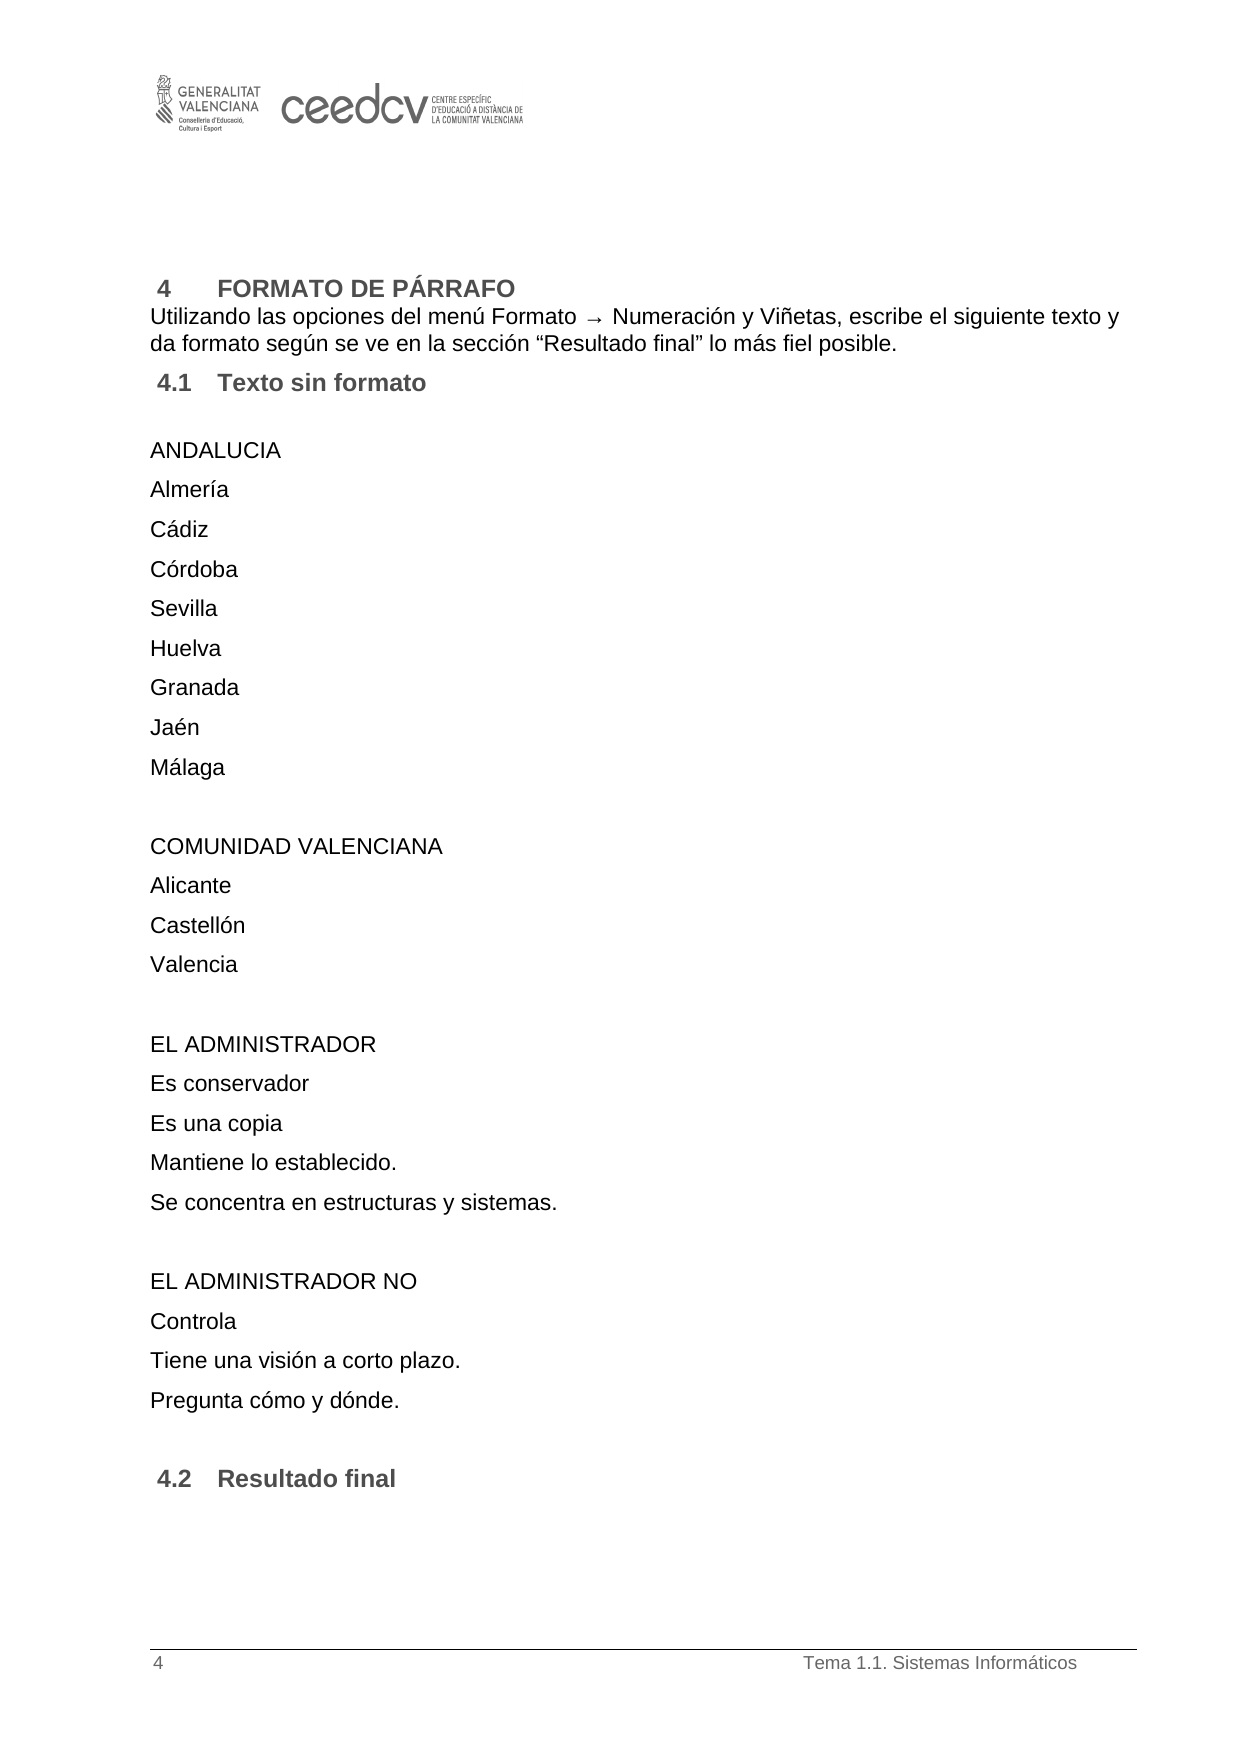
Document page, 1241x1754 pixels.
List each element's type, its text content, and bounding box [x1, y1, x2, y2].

text Es conservador [150, 1070, 1137, 1097]
text Castellón [150, 912, 1137, 939]
picture [155, 75, 523, 132]
subtitle Resultado final [150, 1466, 1137, 1493]
text Tiene una visión a corto plazo. [150, 1347, 1137, 1374]
text Córdoba [150, 555, 1137, 582]
text EL ADMINISTRADOR [150, 1030, 1137, 1057]
text EL ADMINISTRADOR NO [150, 1268, 1137, 1295]
text Sevilla [150, 595, 1137, 622]
text Valencia [150, 951, 1137, 978]
subtitle FORMATO DE PÁRRAFO [150, 276, 1137, 303]
subtitle Texto sin formato [150, 370, 1137, 397]
text Pregunta cómo y dónde. [150, 1387, 1137, 1414]
text ANDALUCIA [150, 437, 1137, 464]
text Se concentra en estructuras y sistemas. [150, 1189, 1137, 1216]
text Cádiz [150, 516, 1137, 543]
text Málaga [150, 753, 1137, 780]
text Almería [150, 476, 1137, 503]
text Huelva [150, 634, 1137, 662]
text COMUNIDAD VALENCIANA [150, 832, 1137, 859]
text Controla [150, 1307, 1137, 1334]
text Granada [150, 674, 1137, 701]
text Es una copia [150, 1109, 1137, 1137]
text Jaén [150, 714, 1137, 741]
text Mantiene lo establecido. [150, 1149, 1137, 1176]
text Alicante [150, 872, 1137, 899]
text Utilizando las opciones del menú Formato → Numeración y Viñetas, escribe el siguiente texto y da formato según se ve en la sección “Resultado final” lo más fiel posible. [150, 303, 1137, 357]
